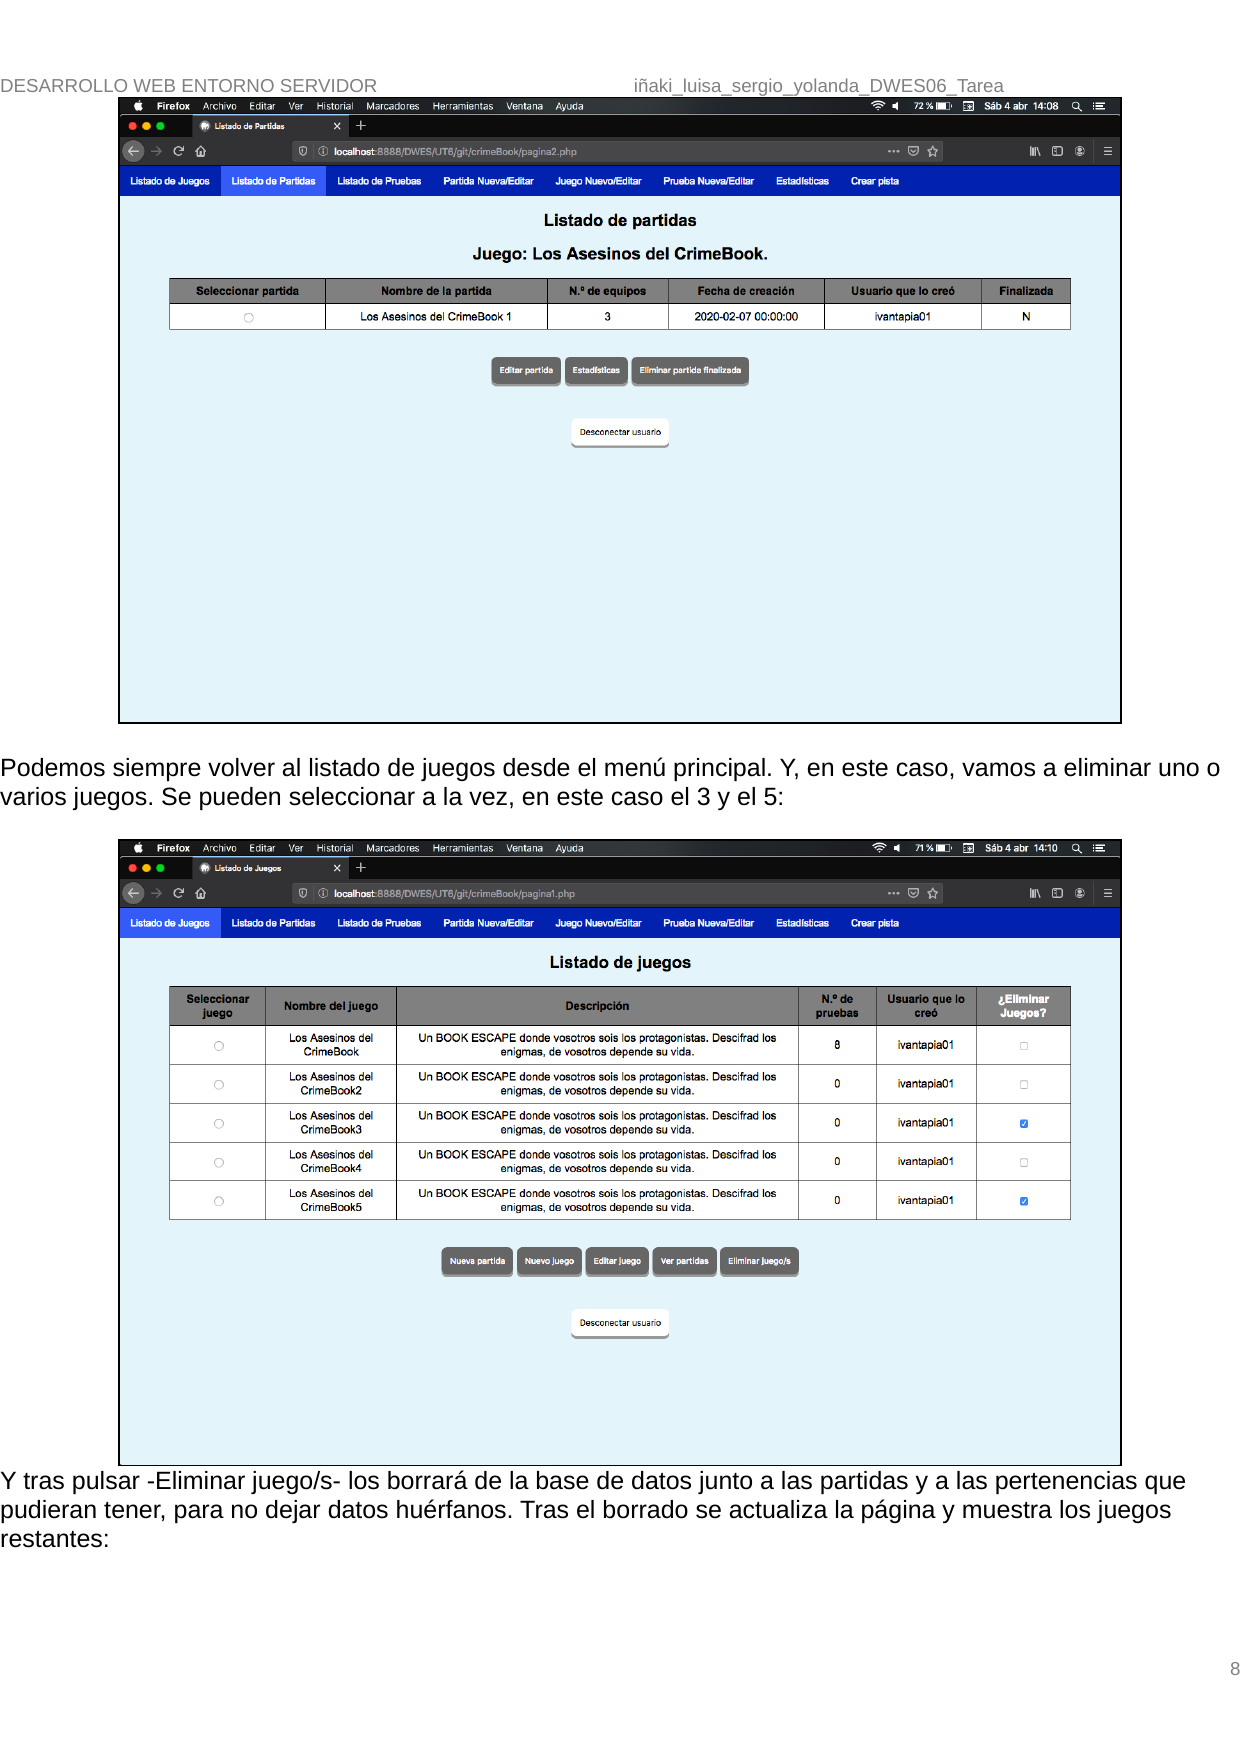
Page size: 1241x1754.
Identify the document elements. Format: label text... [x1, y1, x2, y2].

text Podemos siempre volver al listado de juegos desde el menú principal. Y, en este caso, vamos a eliminar uno o varios juegos. Se pueden seleccionar a la vez, en este caso el 3 y el 5: [0, 753, 1240, 810]
text Y tras pulsar -Eliminar juego/s- los borrará de la base de datos junto a las partidas y a las pertenencias que pudieran tener, para no dejar datos huérfanos. Tras el borrado se actualiza la página y muestra los juegos restantes: [0, 1127, 1240, 1553]
